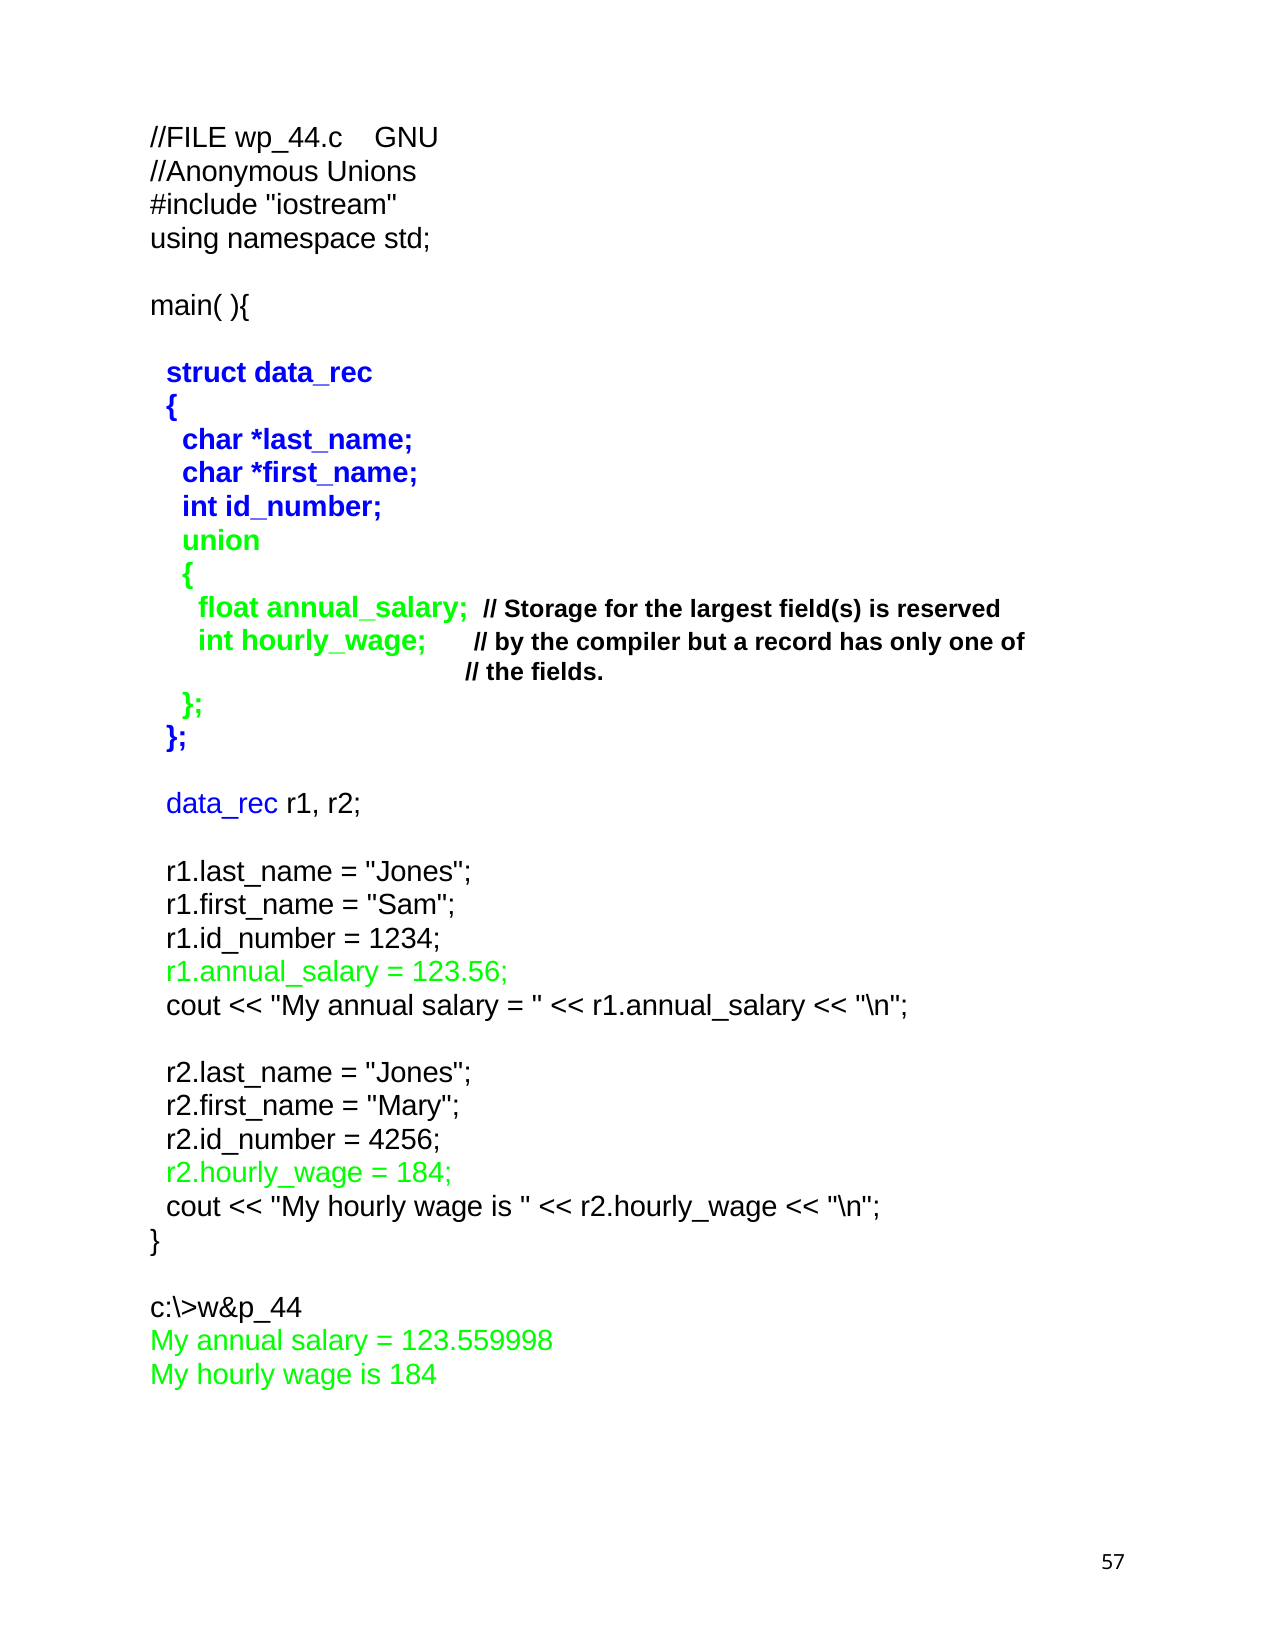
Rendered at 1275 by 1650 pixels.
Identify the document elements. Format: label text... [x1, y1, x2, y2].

text cout << "My annual salary = " << r1.annual_salary << "\n"; [150, 988, 1125, 1021]
text cout << "My hourly wage is " << r2.hourly_wage << "\n"; [150, 1189, 1125, 1222]
text union [150, 522, 1125, 556]
text c:\>w&p_44 [150, 1289, 1125, 1323]
text float annual_salary; // Storage for the largest field(s) is reserved [150, 589, 1125, 623]
text int hourly_wage; // by the compiler but a record has only one of [150, 623, 1125, 657]
text // the fields. [150, 657, 1125, 686]
text }; [150, 719, 1125, 753]
text r1.first_name = "Sam"; [150, 887, 1125, 921]
text using namespace std; [150, 221, 1125, 254]
text char *last_name; [150, 422, 1125, 455]
text main( ){ [150, 288, 1125, 321]
text r1.last_name = "Jones"; [150, 853, 1125, 887]
text //Anonymous Unions [150, 153, 1125, 187]
text r2.hourly_wage = 184; [150, 1155, 1125, 1189]
text //FILE wp_44.c GNU [150, 120, 1125, 153]
text char *first_name; [150, 455, 1125, 489]
text struct data_rec [150, 355, 1125, 388]
text int id_number; [150, 489, 1125, 522]
text My annual salary = 123.559998 [150, 1323, 1125, 1357]
text data_rec r1, r2; [150, 786, 1125, 820]
text } [150, 1222, 1125, 1256]
text r1.annual_salary = 123.56; [150, 954, 1125, 988]
text r2.last_name = "Jones"; [150, 1055, 1125, 1088]
text r1.id_number = 1234; [150, 921, 1125, 954]
text { [150, 388, 1125, 422]
text My hourly wage is 184 [150, 1357, 1125, 1390]
text { [150, 556, 1125, 589]
text r2.id_number = 4256; [150, 1122, 1125, 1155]
text #include "iostream" [150, 187, 1125, 221]
text r2.first_name = "Mary"; [150, 1088, 1125, 1122]
text }; [150, 686, 1125, 719]
